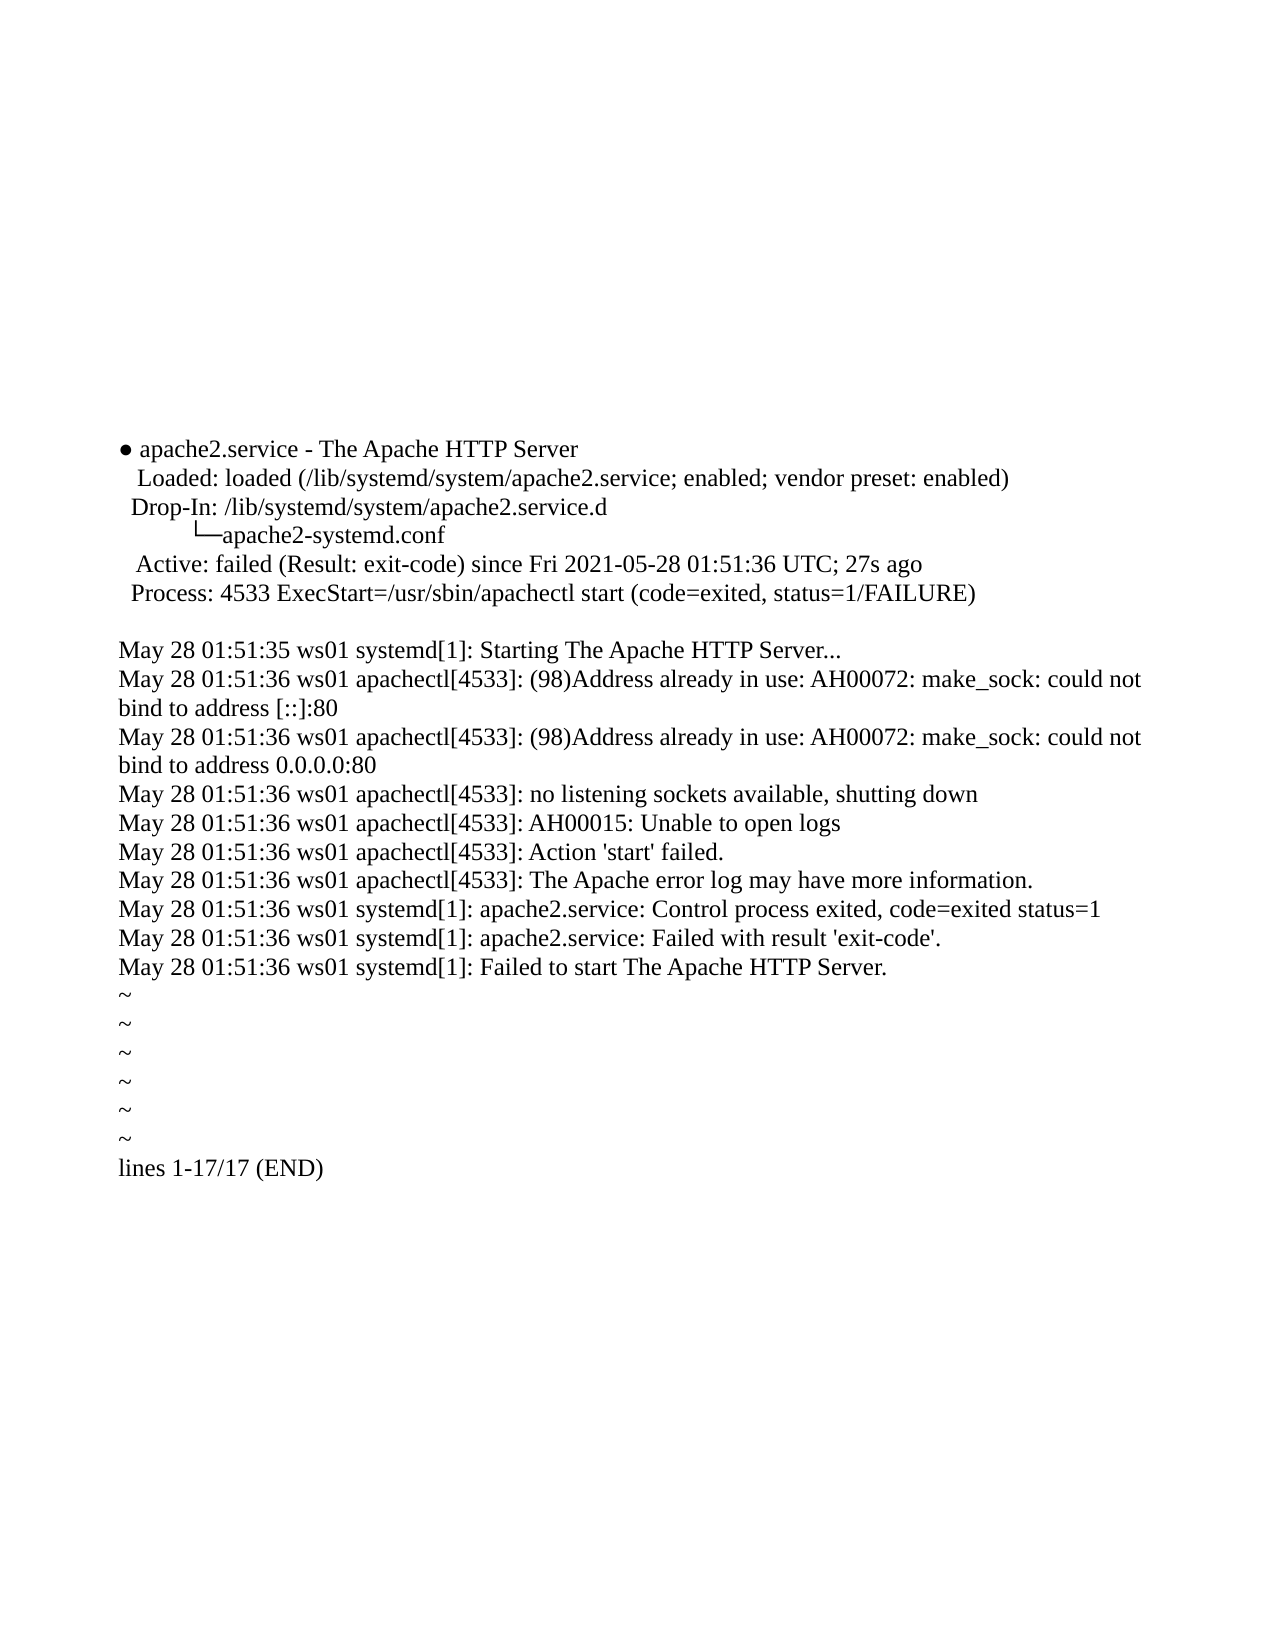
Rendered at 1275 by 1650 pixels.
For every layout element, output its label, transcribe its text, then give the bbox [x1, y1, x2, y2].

text May 28 01:51:36 ws01 apachectl[4533]: The Apache error log may have more information. [118, 866, 1157, 894]
text lines 1-17/17 (END) [118, 1153, 1157, 1182]
text Process: 4533 ExecStart=/usr/sbin/apachectl start (code=exited, status=1/FAILURE) [118, 578, 1157, 607]
text May 28 01:51:36 ws01 apachectl[4533]: (98)Address already in use: AH00072: make_sock: could not bind to address [::]:80 [118, 664, 1157, 722]
text ~ [118, 1124, 1157, 1153]
text Active: failed (Result: exit-code) since Fri 2021-05-28 01:51:36 UTC; 27s ago [118, 549, 1157, 578]
text May 28 01:51:36 ws01 apachectl[4533]: (98)Address already in use: AH00072: make_sock: could not bind to address 0.0.0.0:80 [118, 722, 1157, 779]
text May 28 01:51:36 ws01 systemd[1]: apache2.service: Failed with result 'exit-code'. [118, 923, 1157, 952]
text ~ [118, 1067, 1157, 1096]
text ~ [118, 1038, 1157, 1067]
text Loaded: loaded (/lib/systemd/system/apache2.service; enabled; vendor preset: enabled) [118, 463, 1157, 492]
text ~ [118, 1009, 1157, 1038]
text May 28 01:51:36 ws01 systemd[1]: Failed to start The Apache HTTP Server. [118, 952, 1157, 981]
text May 28 01:51:36 ws01 apachectl[4533]: AH00015: Unable to open logs [118, 808, 1157, 837]
text ~ [118, 981, 1157, 1009]
text May 28 01:51:35 ws01 systemd[1]: Starting The Apache HTTP Server... [118, 636, 1157, 664]
text ● apache2.service - The Apache HTTP Server [118, 434, 1157, 463]
text May 28 01:51:36 ws01 apachectl[4533]: no listening sockets available, shutting down [118, 779, 1157, 808]
text May 28 01:51:36 ws01 systemd[1]: apache2.service: Control process exited, code=exited status=1 [118, 894, 1157, 923]
text ~ [118, 1096, 1157, 1124]
text └─apache2-systemd.conf [118, 521, 1157, 549]
text Drop-In: /lib/systemd/system/apache2.service.d [118, 492, 1157, 521]
text May 28 01:51:36 ws01 apachectl[4533]: Action 'start' failed. [118, 837, 1157, 866]
